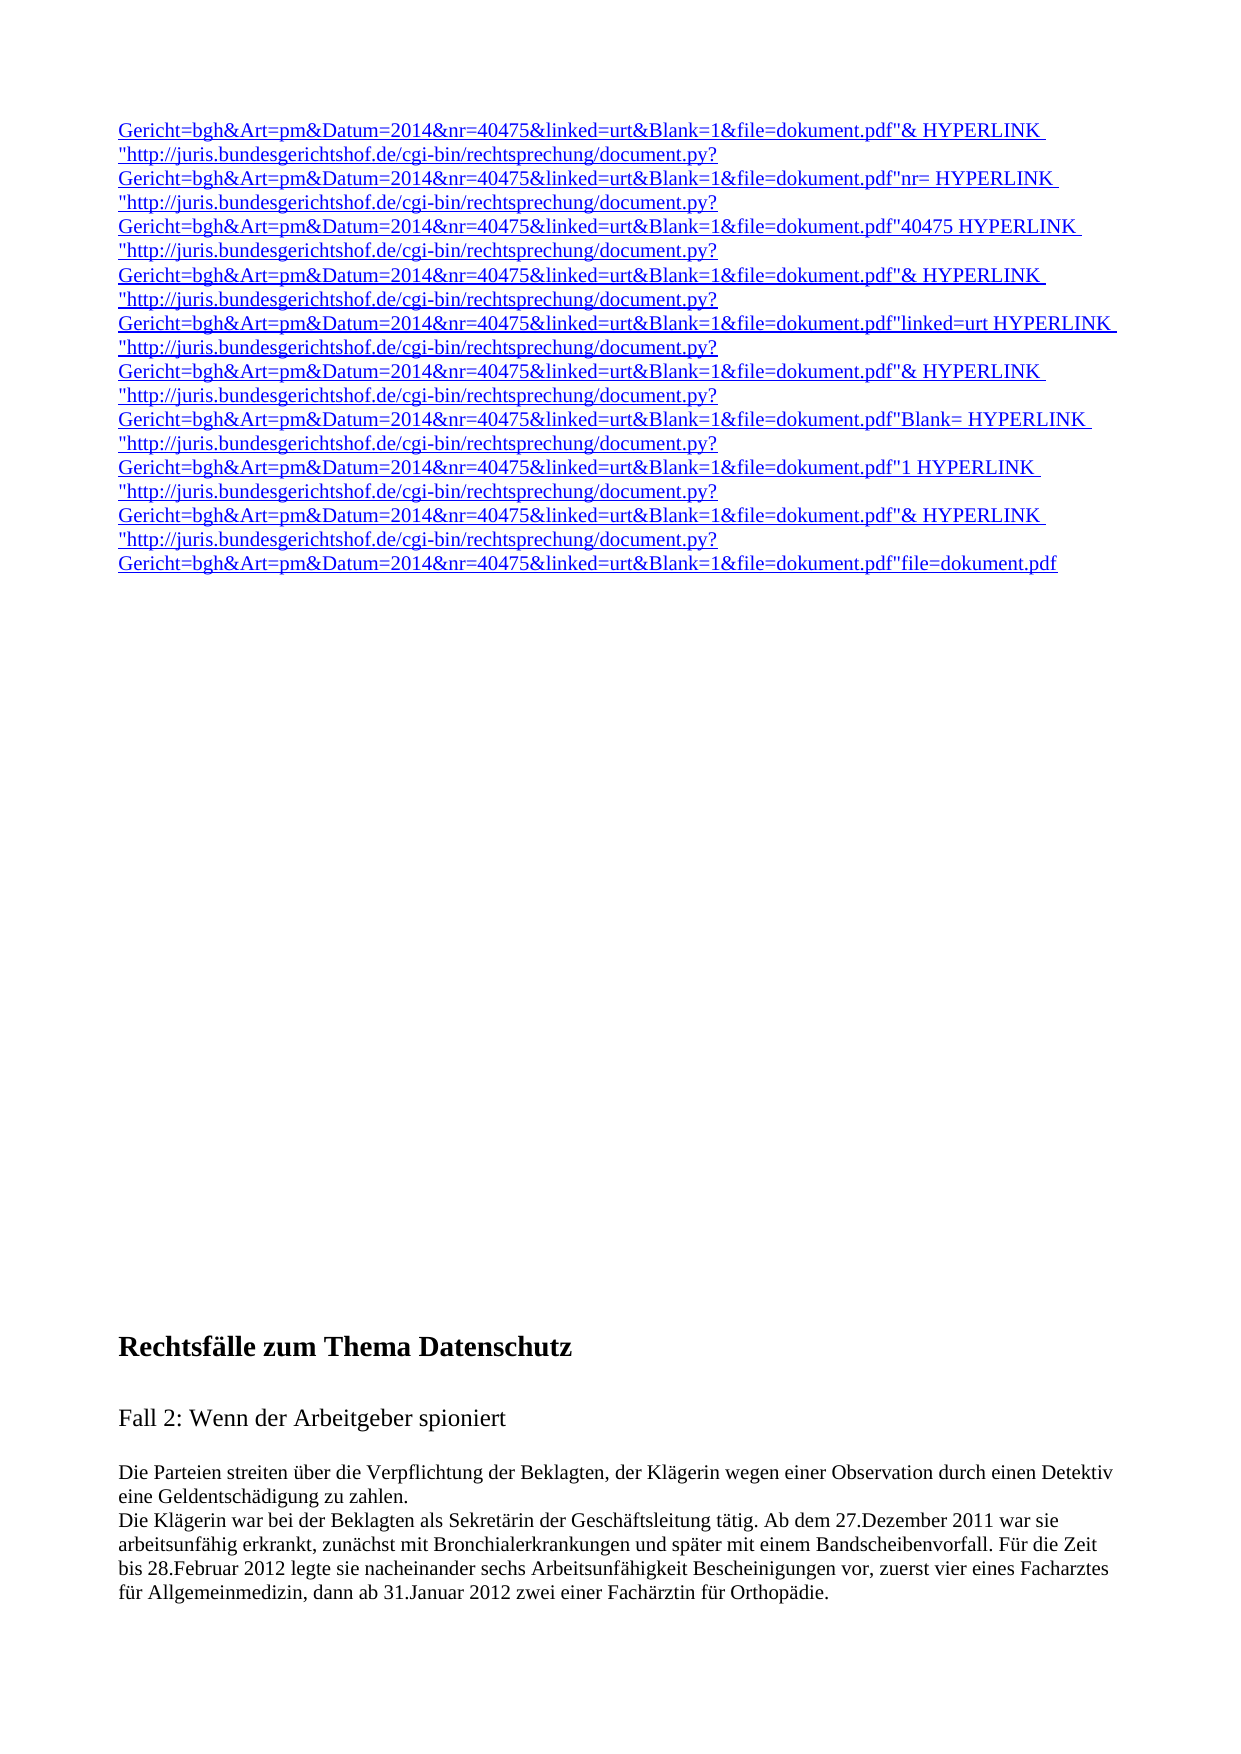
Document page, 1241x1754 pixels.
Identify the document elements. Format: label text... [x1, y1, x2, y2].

text Rechtsfälle zum Thema Datenschutz [118, 1329, 1122, 1362]
text Die Parteien streiten über die Verpflichtung der Beklagten, der Klägerin wegen einer Observation durch einen Detektiv eine Geldentschädigung zu zahlen. Die Klägerin war bei der Beklagten als Sekretärin der Geschäftsleitung tätig. Ab dem 27.Dezember 2011 war sie arbeitsunfähig erkrankt, zunächst mit Bronchialerkrankungen und später mit einem Bandscheibenvorfall. Für die Zeit bis 28.Februar 2012 legte sie nacheinander sechs Arbeitsunfähigkeit Bescheinigungen vor, zuerst vier eines Facharztes für Allgemeinmedizin, dann ab 31.Januar 2012 zwei einer Fachärztin für Orthopädie. [118, 1460, 1122, 1604]
text Fall 2: Wenn der Arbeitgeber spioniert [118, 1403, 1122, 1460]
text Gericht=bgh&Art=pm&Datum=2014&nr=40475&linked=urt&Blank=1&file=dokument.pdf"& HYPERLINK "http://juris.bundesgerichtshof.de/cgi-bin/rechtsprechung/document.py?Gericht=bgh&Art=pm&Datum=2014&nr=40475&linked=urt&Blank=1&file=dokument.pdf"nr= HYPERLINK "http://juris.bundesgerichtshof.de/cgi-bin/rechtsprechung/document.py?Gericht=bgh&Art=pm&Datum=2014&nr=40475&linked=urt&Blank=1&file=dokument.pdf"40475 HYPERLINK "http://juris.bundesgerichtshof.de/cgi-bin/rechtsprechung/document.py?Gericht=bgh&Art=pm&Datum=2014&nr=40475&linked=urt&Blank=1&file=dokument.pdf"& HYPERLINK "http://juris.bundesgerichtshof.de/cgi-bin/rechtsprechung/document.py?Gericht=bgh&Art=pm&Datum=2014&nr=40475&linked=urt&Blank=1&file=dokument.pdf"linked=urt HYPERLINK "http://juris.bundesgerichtshof.de/cgi-bin/rechtsprechung/document.py?Gericht=bgh&Art=pm&Datum=2014&nr=40475&linked=urt&Blank=1&file=dokument.pdf"& HYPERLINK "http://juris.bundesgerichtshof.de/cgi-bin/rechtsprechung/document.py?Gericht=bgh&Art=pm&Datum=2014&nr=40475&linked=urt&Blank=1&file=dokument.pdf"Blank= HYPERLINK "http://juris.bundesgerichtshof.de/cgi-bin/rechtsprechung/document.py?Gericht=bgh&Art=pm&Datum=2014&nr=40475&linked=urt&Blank=1&file=dokument.pdf"1 HYPERLINK "http://juris.bundesgerichtshof.de/cgi-bin/rechtsprechung/document.py?Gericht=bgh&Art=pm&Datum=2014&nr=40475&linked=urt&Blank=1&file=dokument.pdf"& HYPERLINK "http://juris.bundesgerichtshof.de/cgi-bin/rechtsprechung/document.py?Gericht=bgh&Art=pm&Datum=2014&nr=40475&linked=urt&Blank=1&file=dokument.pdf"file=dokument.pdf [118, 118, 1122, 575]
